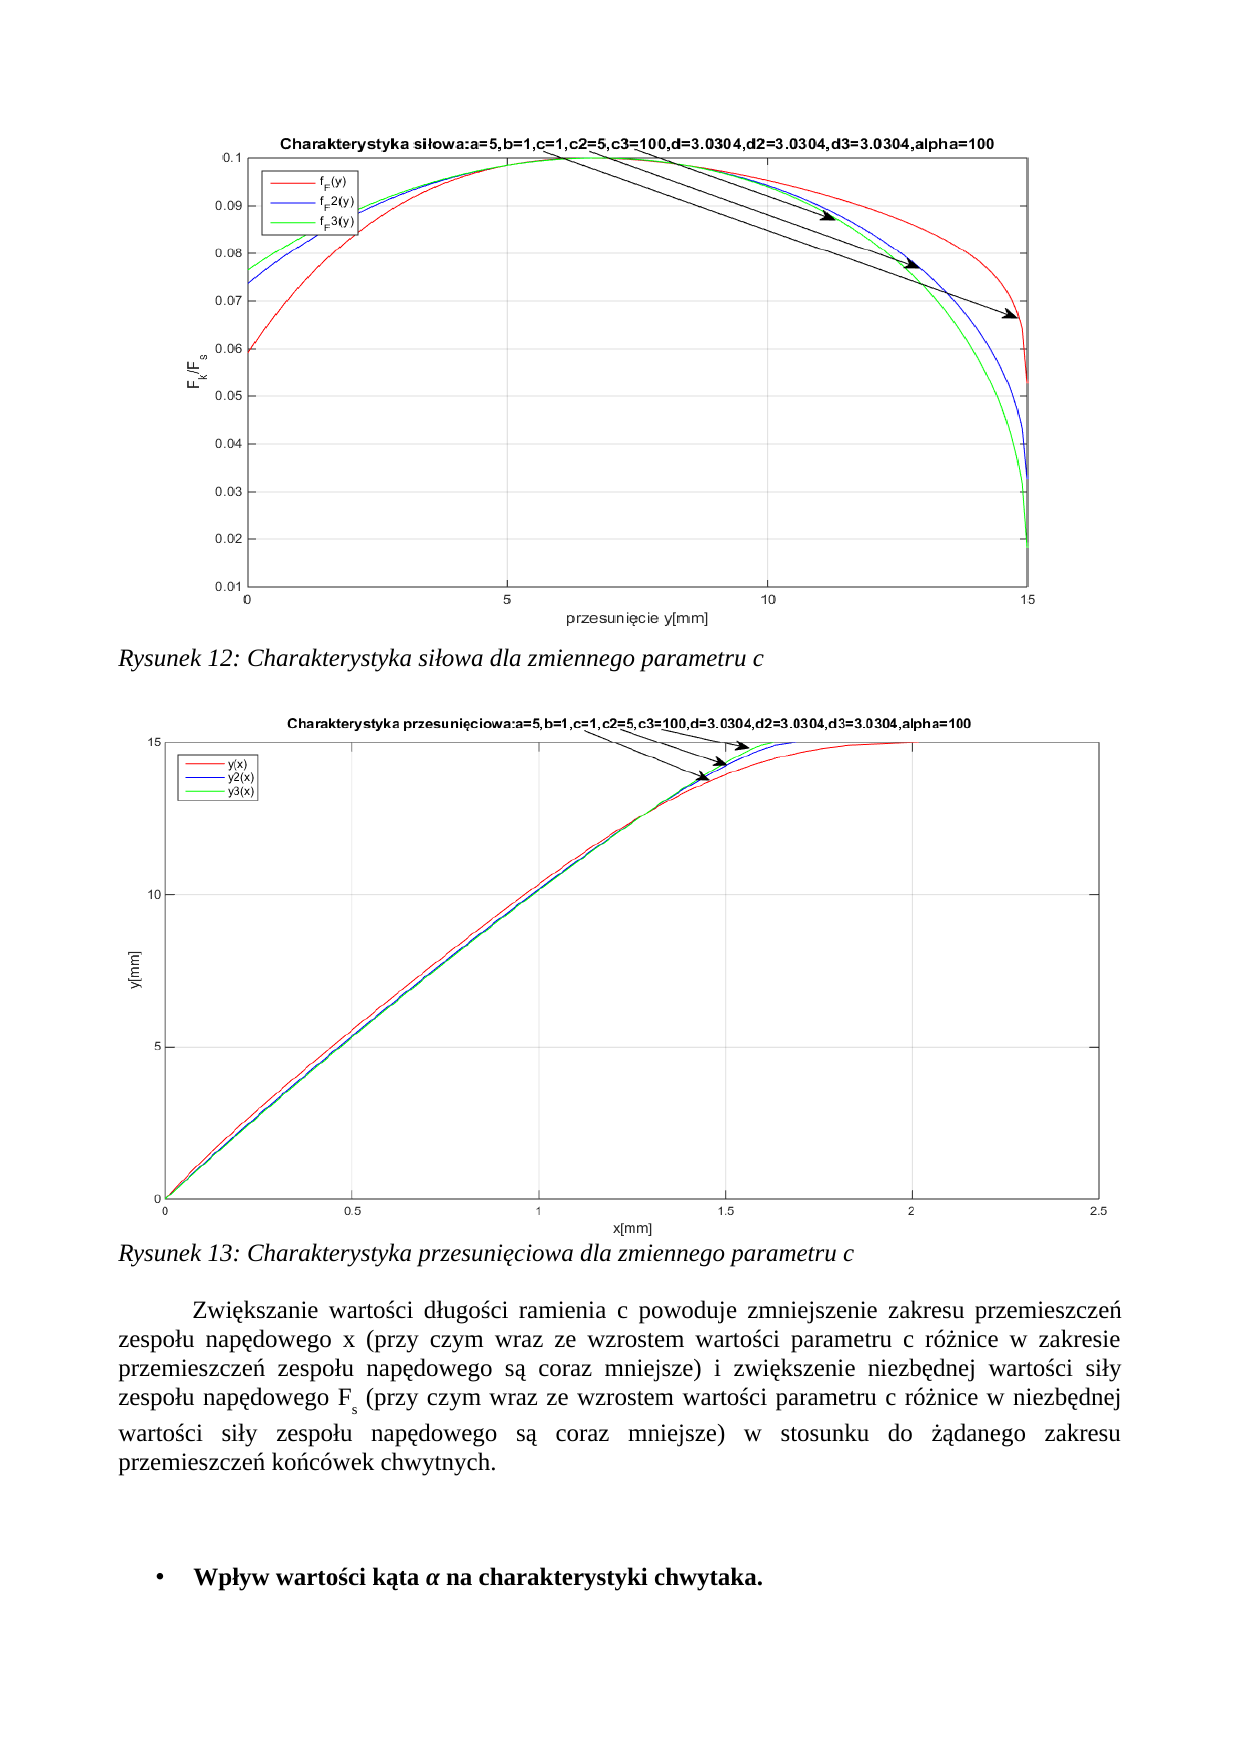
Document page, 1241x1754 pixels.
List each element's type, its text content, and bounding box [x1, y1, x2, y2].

text Rysunek 12: Charakterystyka siłowa dla zmiennego parametru c [118, 644, 1123, 672]
list Wpływ wartości kąta α na charakterystyki chwytaka. [156, 1562, 1122, 1590]
text Rysunek 13: Charakterystyka przesunięciowa dla zmiennego parametru c [118, 1239, 1123, 1267]
text Zwiększanie wartości długości ramienia c powoduje zmniejszenie zakresu przemieszczeń zespołu napędowego x (przy czym wraz ze wzrostem wartości parametru c różnice w zakresie przemieszczeń zespołu napędowego są coraz mniejsze) i zwiększenie niezbędnej wartości siły zespołu napędowego Fs (przy czym wraz ze wzrostem wartości parametru c różnice w niezbędnej wartości siły zespołu napędowego są coraz mniejsze) w stosunku do żądanego zakresu przemieszczeń końcówek chwytnych. [118, 1296, 1122, 1475]
